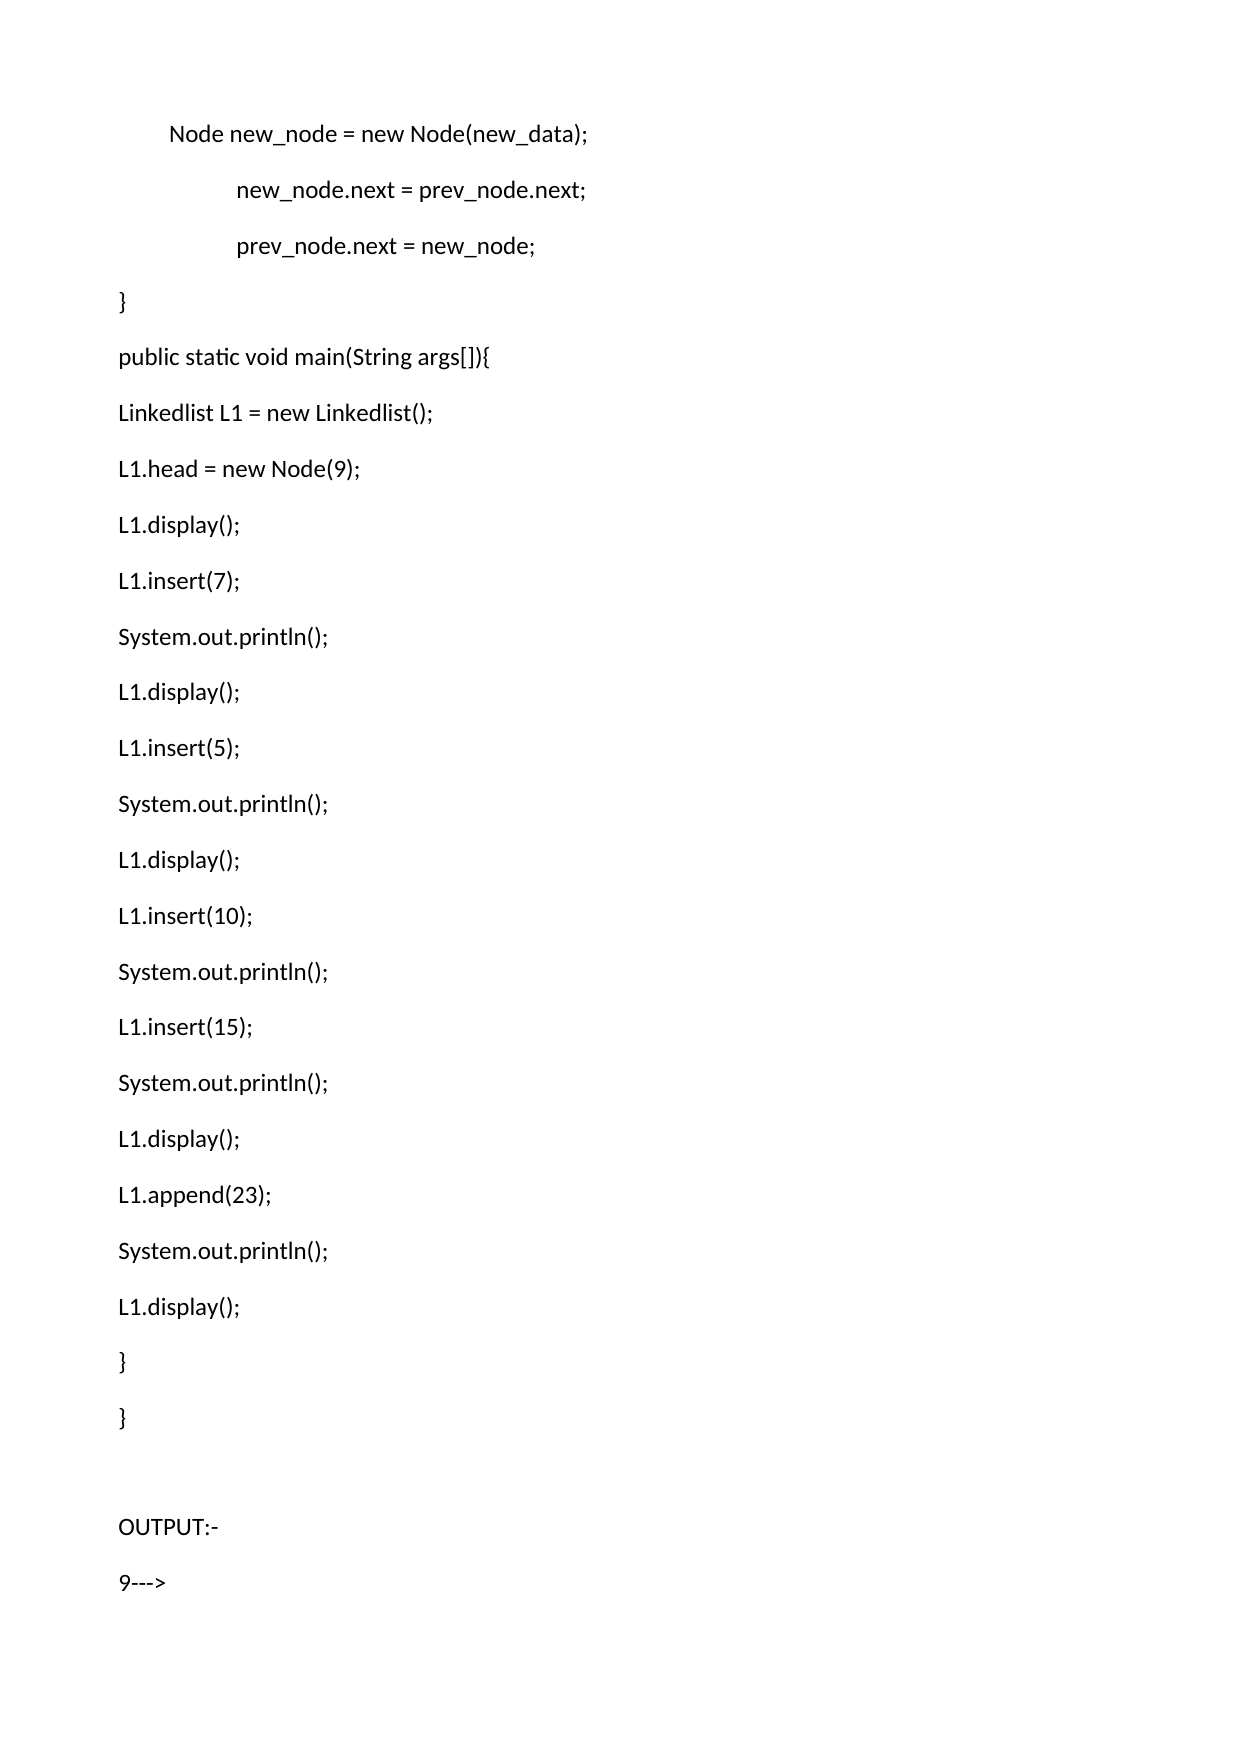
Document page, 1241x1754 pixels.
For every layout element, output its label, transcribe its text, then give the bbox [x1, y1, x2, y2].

text public static void main(String args[]){ [118, 341, 1122, 372]
text System.out.println(); [118, 956, 1122, 986]
text Node new_node = new Node(new_data); [118, 118, 1122, 149]
text } [118, 286, 1122, 316]
text System.out.println(); [118, 1235, 1122, 1265]
text L1.display(); [118, 509, 1122, 539]
text L1.insert(7); [118, 565, 1122, 595]
text L1.head = new Node(9); [118, 453, 1122, 484]
text Linkedlist L1 = new Linkedlist(); [118, 397, 1122, 428]
text } [118, 1402, 1122, 1433]
text L1.display(); [118, 676, 1122, 707]
text 9---> [118, 1567, 1122, 1597]
text L1.insert(15); [118, 1011, 1122, 1042]
text prev_node.next = new_node; [118, 230, 1122, 260]
text System.out.println(); [118, 621, 1122, 651]
text L1.append(23); [118, 1179, 1122, 1209]
text System.out.println(); [118, 788, 1122, 819]
text System.out.println(); [118, 1067, 1122, 1098]
text new_node.next = prev_node.next; [118, 174, 1122, 204]
text L1.display(); [118, 1123, 1122, 1154]
text } [118, 1346, 1122, 1377]
text L1.insert(10); [118, 900, 1122, 930]
text L1.display(); [118, 844, 1122, 874]
text OUTPUT:- [118, 1511, 1122, 1542]
text L1.display(); [118, 1291, 1122, 1321]
text L1.insert(5); [118, 732, 1122, 763]
